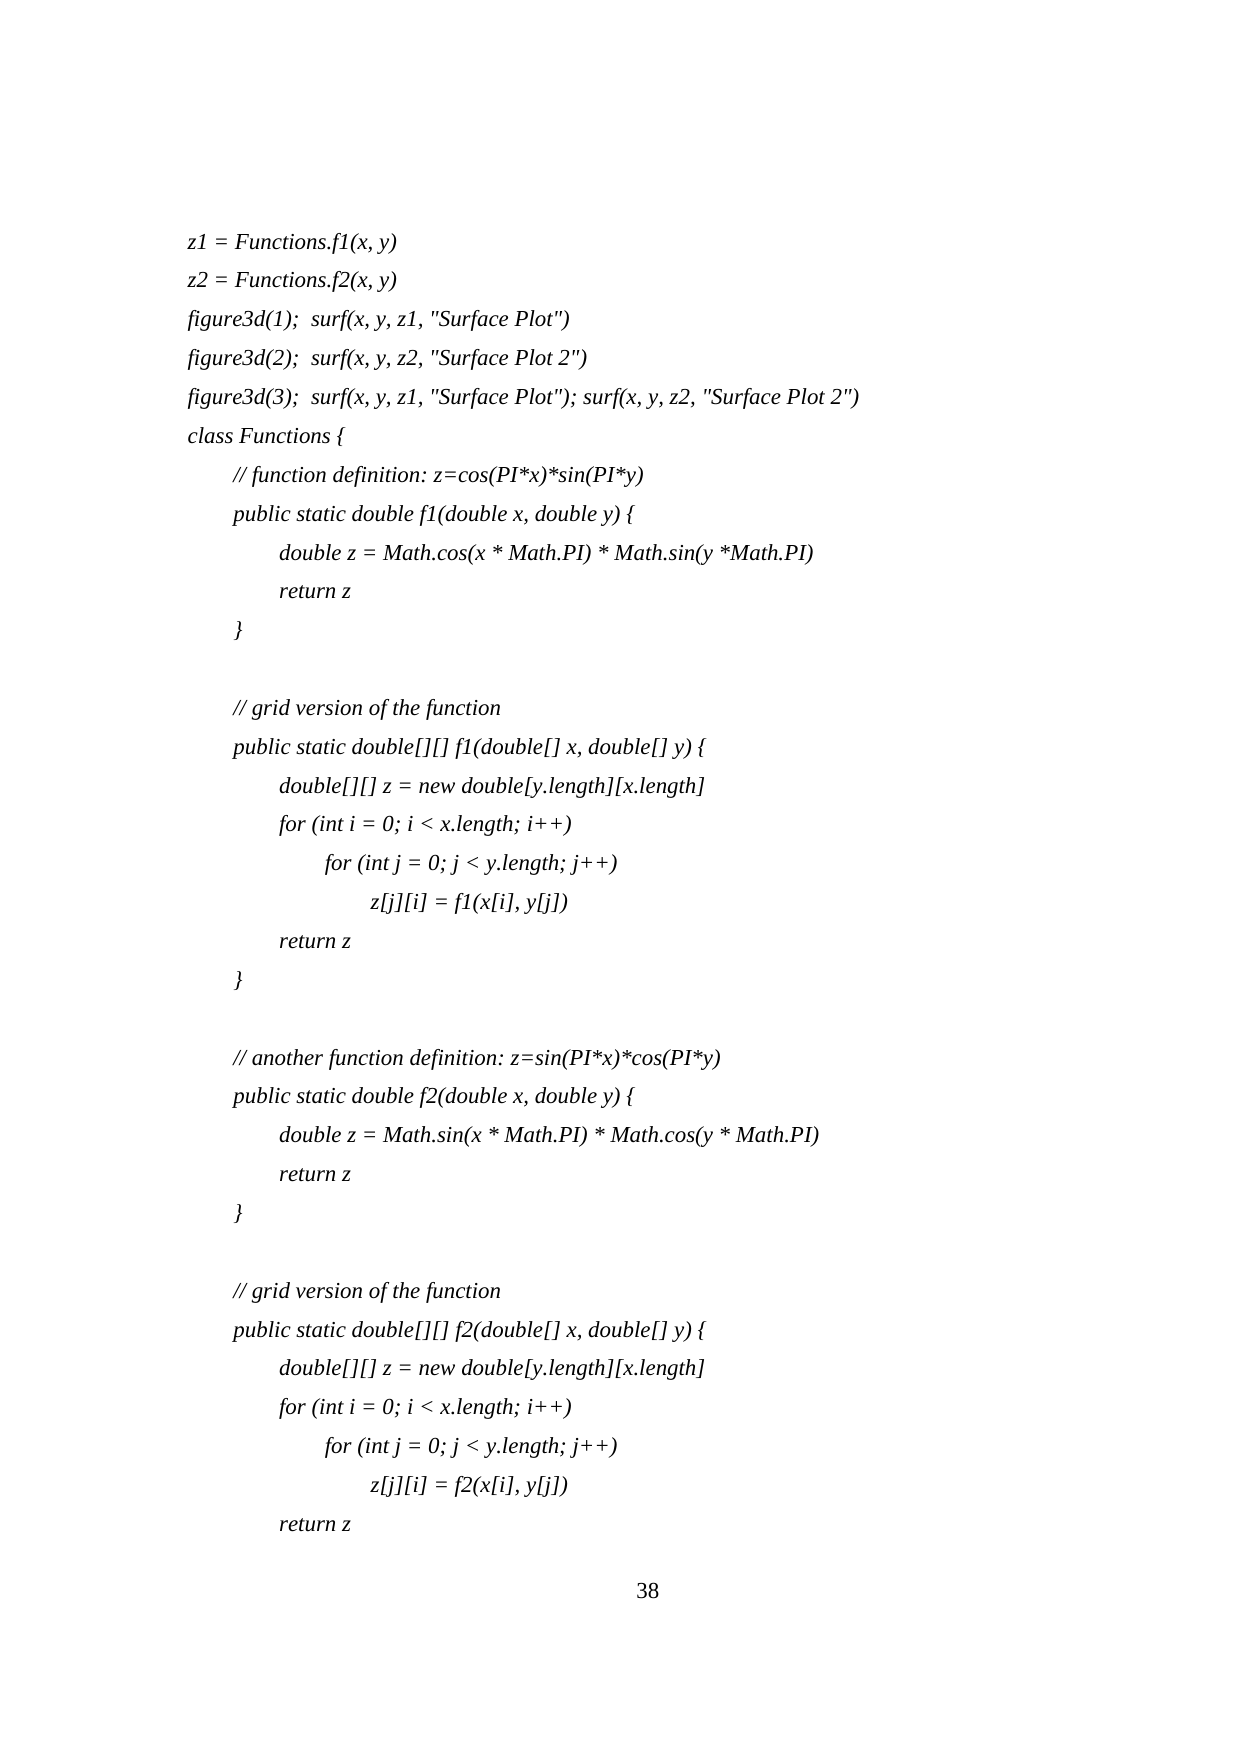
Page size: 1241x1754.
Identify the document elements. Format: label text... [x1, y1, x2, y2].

text figure3d(3); surf(x, y, z1, "Surface Plot"); surf(x, y, z2, "Surface Plot 2") [187, 383, 1108, 409]
text // function definition: z=cos(PI*x)*sin(PI*y) [187, 461, 1108, 487]
text z[j][i] = f1(x[i], y[j]) [187, 888, 1108, 914]
text public static double[][] f2(double[] x, double[] y) { [187, 1316, 1108, 1342]
text for (int i = 0; i < x.length; i++) [187, 1393, 1108, 1420]
text for (int i = 0; i < x.length; i++) [187, 811, 1108, 837]
text double[][] z = new double[y.length][x.length] [187, 1354, 1108, 1381]
text } [187, 966, 1108, 992]
text z[j][i] = f2(x[i], y[j]) [187, 1471, 1108, 1497]
text class Functions { [187, 422, 1108, 448]
text public static double f2(double x, double y) { [187, 1082, 1108, 1109]
text for (int j = 0; j < y.length; j++) [187, 1432, 1108, 1458]
text // grid version of the function [187, 1277, 1108, 1303]
text double z = Math.cos(x * Math.PI) * Math.sin(y *Math.PI) [187, 538, 1108, 565]
text for (int j = 0; j < y.length; j++) [187, 849, 1108, 876]
text // grid version of the function [187, 694, 1108, 720]
text public static double f1(double x, double y) { [187, 500, 1108, 526]
text figure3d(2); surf(x, y, z2, "Surface Plot 2") [187, 344, 1108, 371]
text return z [187, 1160, 1108, 1187]
text figure3d(1); surf(x, y, z1, "Surface Plot") [187, 305, 1108, 332]
text double[][] z = new double[y.length][x.length] [187, 772, 1108, 798]
text z2 = Functions.f2(x, y) [187, 267, 1108, 293]
text return z [187, 577, 1108, 604]
text // another function definition: z=sin(PI*x)*cos(PI*y) [187, 1044, 1108, 1070]
text return z [187, 927, 1108, 953]
text public static double[][] f1(double[] x, double[] y) { [187, 733, 1108, 759]
text } [187, 1199, 1108, 1225]
text double z = Math.sin(x * Math.PI) * Math.cos(y * Math.PI) [187, 1121, 1108, 1148]
text } [187, 616, 1108, 643]
text z1 = Functions.f1(x, y) [187, 228, 1108, 254]
text return z [187, 1510, 1108, 1536]
